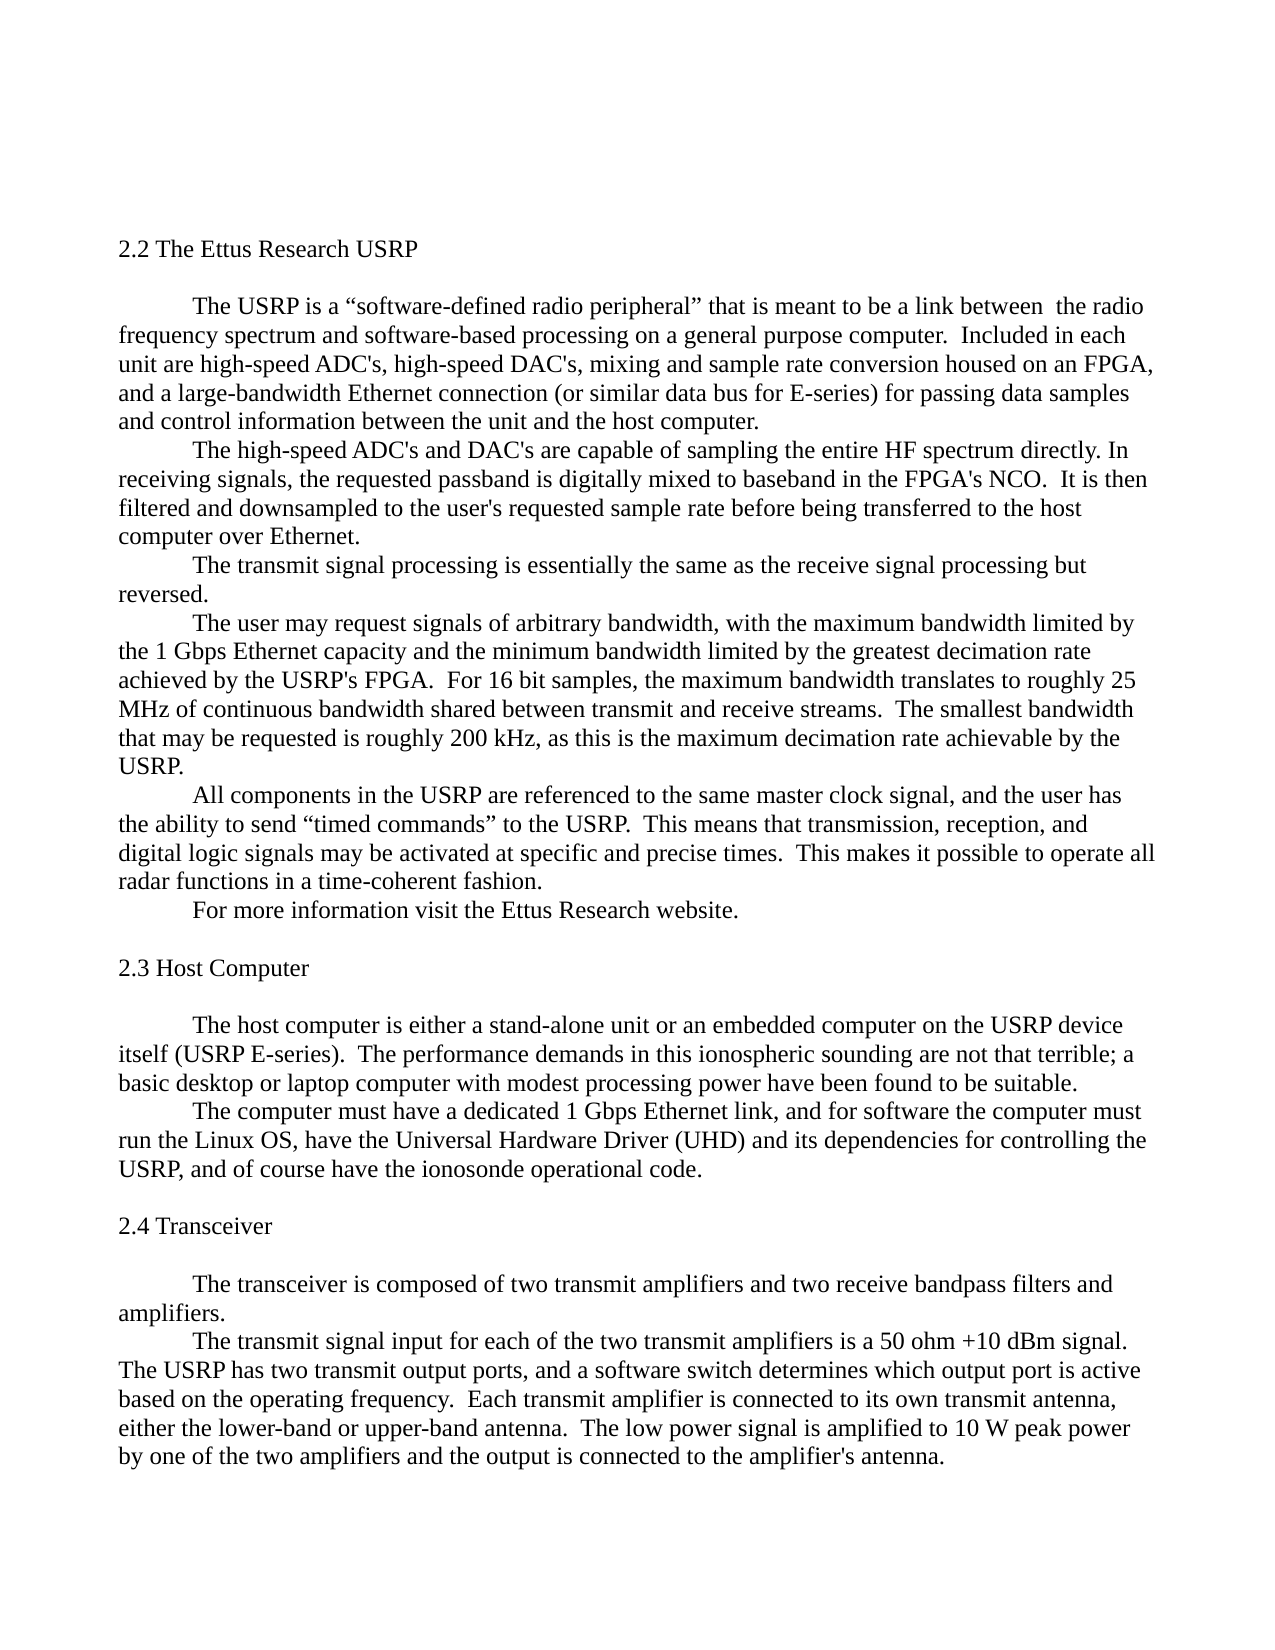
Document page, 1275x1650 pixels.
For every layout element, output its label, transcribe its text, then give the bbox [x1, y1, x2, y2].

text The transceiver is composed of two transmit amplifiers and two receive bandpass filters and amplifiers. [118, 1269, 1157, 1326]
text The USRP is a “software-defined radio peripheral” that is meant to be a link between the radio frequency spectrum and software-based processing on a general purpose computer. Included in each unit are high-speed ADC's, high-speed DAC's, mixing and sample rate conversion housed on an FPGA, and a large-bandwidth Ethernet connection (or similar data bus for E-series) for passing data samples and control information between the unit and the host computer. [118, 291, 1157, 435]
text For more information visit the Ettus Research website. [118, 895, 1157, 924]
text 2.2 The Ettus Research USRP [118, 234, 1157, 263]
text The high-speed ADC's and DAC's are capable of sampling the entire HF spectrum directly. In receiving signals, the requested passband is digitally mixed to baseband in the FPGA's NCO. It is then filtered and downsampled to the user's requested sample rate before being transferred to the host computer over Ethernet. [118, 435, 1157, 550]
text The user may request signals of arbitrary bandwidth, with the maximum bandwidth limited by the 1 Gbps Ethernet capacity and the minimum bandwidth limited by the greatest decimation rate achieved by the USRP's FPGA. For 16 bit samples, the maximum bandwidth translates to roughly 25 MHz of continuous bandwidth shared between transmit and receive streams. The smallest bandwidth that may be requested is roughly 200 kHz, as this is the maximum decimation rate achievable by the USRP. [118, 608, 1157, 780]
text 2.4 Transceiver [118, 1211, 1157, 1240]
text All components in the USRP are referenced to the same master clock signal, and the user has the ability to send “timed commands” to the USRP. This means that transmission, reception, and digital logic signals may be activated at specific and precise times. This makes it possible to operate all radar functions in a time-coherent fashion. [118, 780, 1157, 895]
text The transmit signal processing is essentially the same as the receive signal processing but reversed. [118, 550, 1157, 608]
text The computer must have a dedicated 1 Gbps Ethernet link, and for software the computer must run the Linux OS, have the Universal Hardware Driver (UHD) and its dependencies for controlling the USRP, and of course have the ionosonde operational code. [118, 1096, 1157, 1183]
text The transmit signal input for each of the two transmit amplifiers is a 50 ohm +10 dBm signal. The USRP has two transmit output ports, and a software switch determines which output port is active based on the operating frequency. Each transmit amplifier is connected to its own transmit antenna, either the lower-band or upper-band antenna. The low power signal is amplified to 10 W peak power by one of the two amplifiers and the output is connected to the amplifier's antenna. [118, 1326, 1157, 1470]
text 2.3 Host Computer [118, 953, 1157, 981]
text The host computer is either a stand-alone unit or an embedded computer on the USRP device itself (USRP E-series). The performance demands in this ionospheric sounding are not that terrible; a basic desktop or laptop computer with modest processing power have been found to be suitable. [118, 1010, 1157, 1096]
